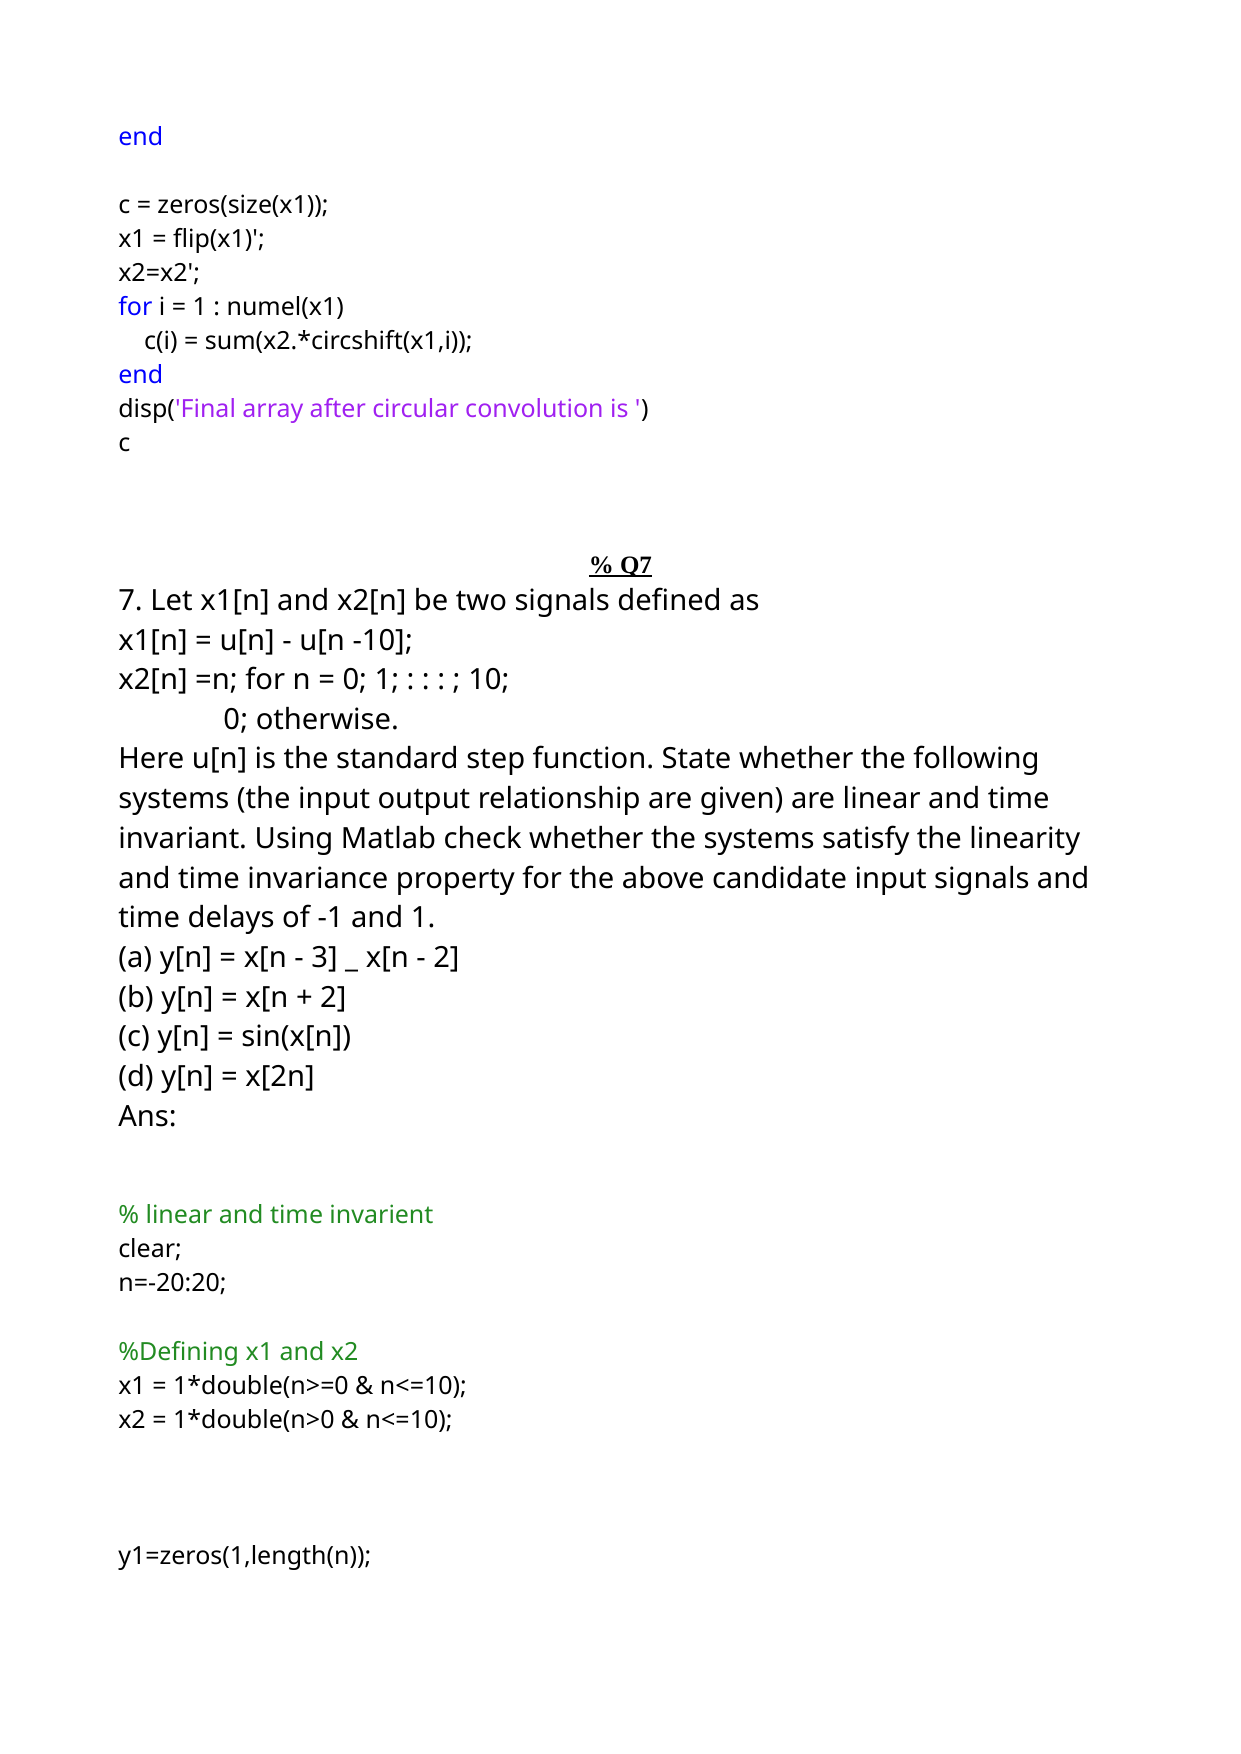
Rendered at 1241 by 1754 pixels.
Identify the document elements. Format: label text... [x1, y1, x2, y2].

text 7. Let x1[n] and x2[n] be two signals defined as [118, 579, 1122, 619]
text % linear and time invarient [118, 1197, 1122, 1231]
text Here u[n] is the standard step function. State whether the following systems (the input output relationship are given) are linear and time invariant. Using Matlab check whether the systems satisfy the linearity and time invariance property for the above candidate input signals and [118, 738, 1122, 897]
text clear; [118, 1231, 1122, 1265]
text (d) y[n] = x[2n] [118, 1055, 1122, 1095]
text Ans: [118, 1095, 1122, 1135]
text (a) y[n] = x[n - 3] _ x[n - 2] [118, 936, 1122, 976]
text y1=zeros(1,length(n)); [118, 1538, 1122, 1572]
text disp('Final array after circular convolution is ') [118, 391, 1122, 425]
text for i = 1 : numel(x1) [118, 288, 1122, 322]
text x2 = 1*double(n>0 & n<=10); [118, 1401, 1122, 1435]
text c [118, 425, 1122, 459]
text x1 = flip(x1)'; [118, 220, 1122, 254]
text (b) y[n] = x[n + 2] [118, 976, 1122, 1016]
text n=-20:20; [118, 1265, 1122, 1299]
text x1[n] = u[n] - u[n -10]; [118, 619, 1122, 658]
text 0; otherwise. [118, 698, 1122, 738]
text x1 = 1*double(n>=0 & n<=10); [118, 1367, 1122, 1401]
text x2[n] =n; for n = 0; 1; : : : ; 10; [118, 658, 1122, 698]
text c(i) = sum(x2.*circshift(x1,i)); [118, 322, 1122, 357]
text end [118, 357, 1122, 391]
text c = zeros(size(x1)); [118, 186, 1122, 220]
text (c) y[n] = sin(x[n]) [118, 1016, 1122, 1055]
text %Defining x1 and x2 [118, 1333, 1122, 1367]
text end [118, 118, 1122, 152]
text time delays of -1 and 1. [118, 897, 1122, 936]
text % Q7 [118, 550, 1122, 579]
text x2=x2'; [118, 254, 1122, 288]
